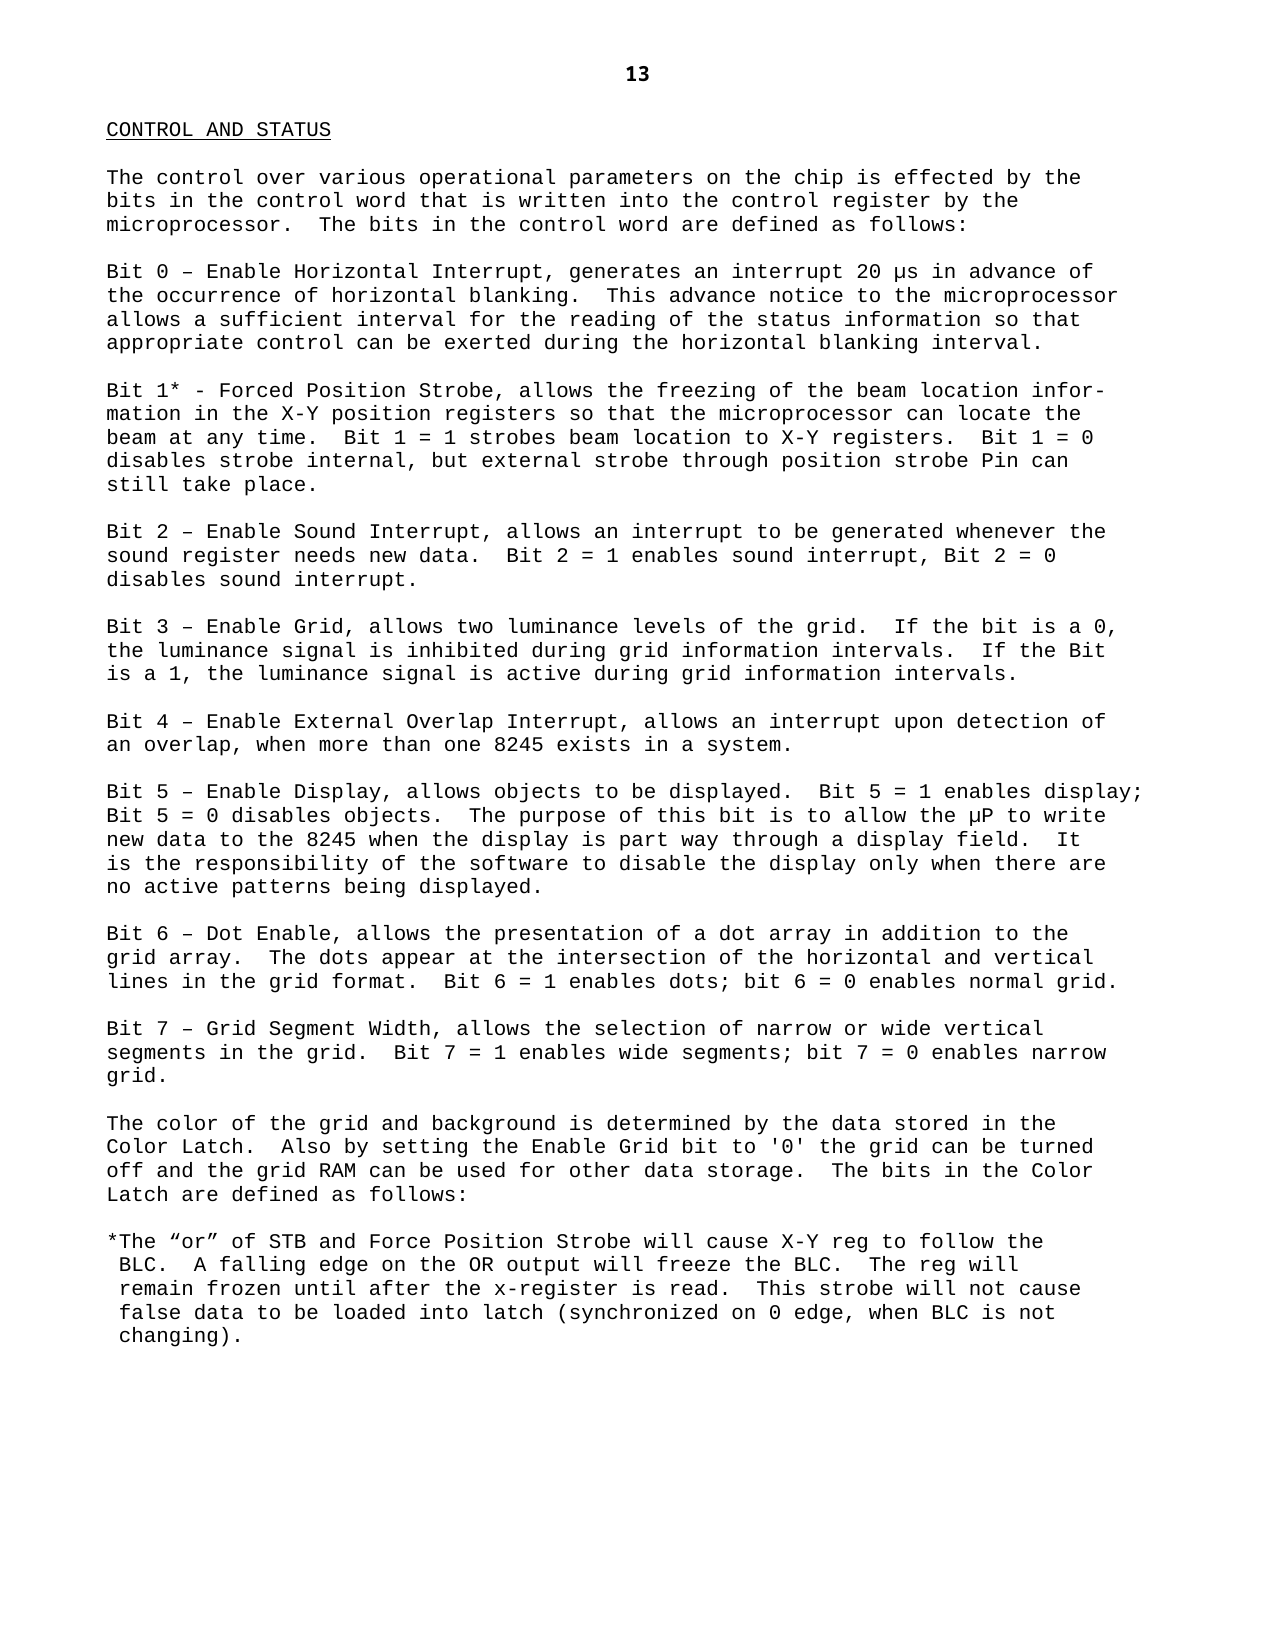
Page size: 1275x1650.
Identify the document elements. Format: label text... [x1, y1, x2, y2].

text Latch are defined as follows: [106, 1182, 1169, 1206]
text Bit 5 – Enable Display, allows objects to be displayed. Bit 5 = 1 enables display; [106, 780, 1169, 804]
text off and the grid RAM can be used for other data storage. The bits in the Color [106, 1158, 1169, 1182]
text no active patterns being displayed. [106, 875, 1169, 898]
text is a 1, the luminance signal is active during grid information intervals. [106, 662, 1169, 686]
text Bit 6 – Dot Enable, allows the presentation of a dot array in addition to the [106, 922, 1169, 946]
text allows a sufficient interval for the reading of the status information so that [106, 307, 1169, 331]
text Bit 4 – Enable External Overlap Interrupt, allows an interrupt upon detection of [106, 709, 1169, 733]
text sound register needs new data. Bit 2 = 1 enables sound interrupt, Bit 2 = 0 [106, 544, 1169, 567]
text Bit 1* - Forced Position Strobe, allows the freezing of the beam location infor- [106, 378, 1169, 402]
text Bit 0 – Enable Horizontal Interrupt, generates an interrupt 20 µs in advance of [106, 260, 1169, 283]
text lines in the grid format. Bit 6 = 1 enables dots; bit 6 = 0 enables normal grid. [106, 969, 1169, 993]
text beam at any time. Bit 1 = 1 strobes beam location to X-Y registers. Bit 1 = 0 [106, 425, 1169, 449]
text *The “or” of STB and Force Position Strobe will cause X-Y reg to follow the [106, 1229, 1169, 1253]
text segments in the grid. Bit 7 = 1 enables wide segments; bit 7 = 0 enables narrow [106, 1040, 1169, 1064]
text bits in the control word that is written into the control register by the [106, 189, 1169, 213]
text false data to be loaded into latch (synchronized on 0 edge, when BLC is not [106, 1300, 1169, 1324]
text new data to the 8245 when the display is part way through a display field. It [106, 827, 1169, 851]
text changing). [106, 1324, 1169, 1348]
text the luminance signal is inhibited during grid information intervals. If the Bit [106, 638, 1169, 662]
text The color of the grid and background is determined by the data stored in the [106, 1111, 1169, 1135]
text grid. [106, 1064, 1169, 1087]
text BLC. A falling edge on the OR output will freeze the BLC. The reg will [106, 1253, 1169, 1277]
text still take place. [106, 473, 1169, 496]
text is the responsibility of the software to disable the display only when there are [106, 851, 1169, 875]
text mation in the X-Y position registers so that the microprocessor can locate the [106, 402, 1169, 425]
text disables strobe internal, but external strobe through position strobe Pin can [106, 449, 1169, 473]
text Bit 7 – Grid Segment Width, allows the selection of narrow or wide vertical [106, 1017, 1169, 1040]
text the occurrence of horizontal blanking. This advance notice to the microprocessor [106, 283, 1169, 307]
text grid array. The dots appear at the intersection of the horizontal and vertical [106, 946, 1169, 969]
text remain frozen until after the x-register is read. This strobe will not cause [106, 1277, 1169, 1300]
text Bit 2 – Enable Sound Interrupt, allows an interrupt to be generated whenever the [106, 520, 1169, 544]
text microprocessor. The bits in the control word are defined as follows: [106, 213, 1169, 236]
text CONTROL AND STATUS [106, 118, 1169, 142]
text The control over various operational parameters on the chip is effected by the [106, 165, 1169, 189]
text Bit 5 = 0 disables objects. The purpose of this bit is to allow the µP to write [106, 804, 1169, 827]
text appropriate control can be exerted during the horizontal blanking interval. [106, 331, 1169, 354]
text Color Latch. Also by setting the Enable Grid bit to '0' the grid can be turned [106, 1135, 1169, 1158]
text disables sound interrupt. [106, 567, 1169, 591]
text Bit 3 – Enable Grid, allows two luminance levels of the grid. If the bit is a 0, [106, 614, 1169, 638]
text an overlap, when more than one 8245 exists in a system. [106, 733, 1169, 756]
